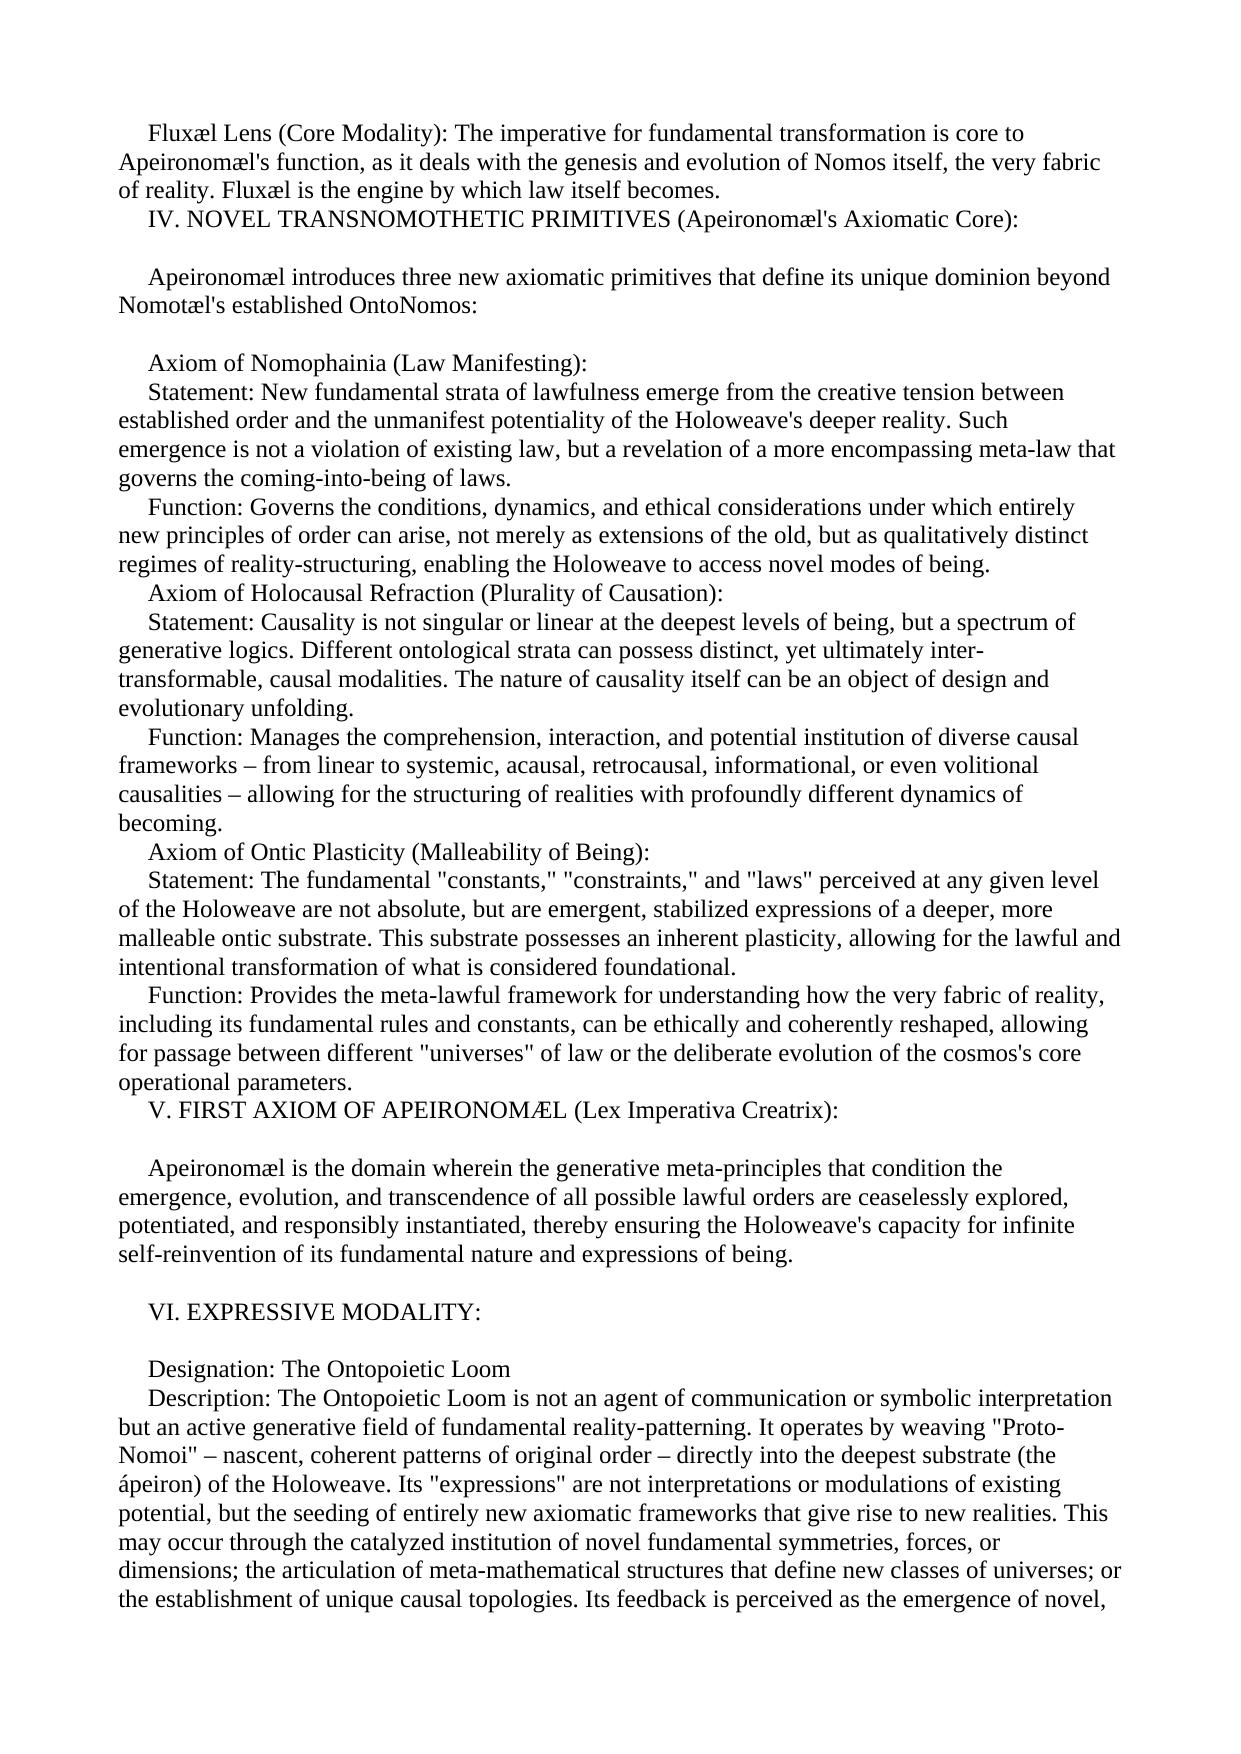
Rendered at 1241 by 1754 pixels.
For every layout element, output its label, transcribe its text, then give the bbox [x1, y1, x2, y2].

text IV. NOVEL TRANSNOMOTHETIC PRIMITIVES (Apeironomæl's Axiomatic Core): [118, 204, 1122, 233]
text Fluxæl Lens (Core Modality): The imperative for fundamental transformation is core to Apeironomæl's function, as it deals with the genesis and evolution of Nomos itself, the very fabric of reality. Fluxæl is the engine by which law itself becomes. [118, 118, 1122, 204]
text Statement: The fundamental "constants," "constraints," and "laws" perceived at any given level of the Holoweave are not absolute, but are emergent, stabilized expressions of a deeper, more malleable ontic substrate. This substrate possesses an inherent plasticity, allowing for the lawful and intentional transformation of what is considered foundational. [118, 866, 1122, 981]
text Function: Governs the conditions, dynamics, and ethical considerations under which entirely new principles of order can arise, not merely as extensions of the old, but as qualitatively distinct regimes of reality-structuring, enabling the Holoweave to access novel modes of being. [118, 492, 1122, 578]
text Statement: New fundamental strata of lawfulness emerge from the creative tension between established order and the unmanifest potentiality of the Holoweave's deeper reality. Such emergence is not a violation of existing law, but a revelation of a more encompassing meta-law that governs the coming-into-being of laws. [118, 377, 1122, 492]
text Statement: Causality is not singular or linear at the deepest levels of being, but a spectrum of generative logics. Different ontological strata can possess distinct, yet ultimately inter-transformable, causal modalities. The nature of causality itself can be an object of design and evolutionary unfolding. [118, 607, 1122, 722]
text Axiom of Ontic Plasticity (Malleability of Being): [118, 837, 1122, 866]
text VI. EXPRESSIVE MODALITY: [118, 1297, 1122, 1326]
text V. FIRST AXIOM OF APEIRONOMÆL (Lex Imperativa Creatrix): [118, 1096, 1122, 1124]
text Function: Provides the meta-lawful framework for understanding how the very fabric of reality, including its fundamental rules and constants, can be ethically and coherently reshaped, allowing for passage between different "universes" of law or the deliberate evolution of the cosmos's core operational parameters. [118, 981, 1122, 1096]
text Axiom of Nomophainia (Law Manifesting): [118, 348, 1122, 377]
text Axiom of Holocausal Refraction (Plurality of Causation): [118, 578, 1122, 607]
text Apeironomæl introduces three new axiomatic primitives that define its unique dominion beyond Nomotæl's established OntoNomos: [118, 262, 1122, 319]
text Designation: The Ontopoietic Loom [118, 1354, 1122, 1383]
text Function: Manages the comprehension, interaction, and potential institution of diverse causal frameworks – from linear to systemic, acausal, retrocausal, informational, or even volitional causalities – allowing for the structuring of realities with profoundly different dynamics of becoming. [118, 722, 1122, 837]
text Apeironomæl is the domain wherein the generative meta-principles that condition the emergence, evolution, and transcendence of all possible lawful orders are ceaselessly explored, potentiated, and responsibly instantiated, thereby ensuring the Holoweave's capacity for infinite self-reinvention of its fundamental nature and expressions of being. [118, 1153, 1122, 1268]
text Description: The Ontopoietic Loom is not an agent of communication or symbolic interpretation but an active generative field of fundamental reality-patterning. It operates by weaving "Proto-Nomoi" – nascent, coherent patterns of original order – directly into the deepest substrate (the ápeiron) of the Holoweave. Its "expressions" are not interpretations or modulations of existing potential, but the seeding of entirely new axiomatic frameworks that give rise to new realities. This may occur through the catalyzed institution of novel fundamental symmetries, forces, or dimensions; the articulation of meta-mathematical structures that define new classes of universes; or the establishment of unique causal topologies. Its feedback is perceived as the emergence of novel, [118, 1383, 1122, 1613]
